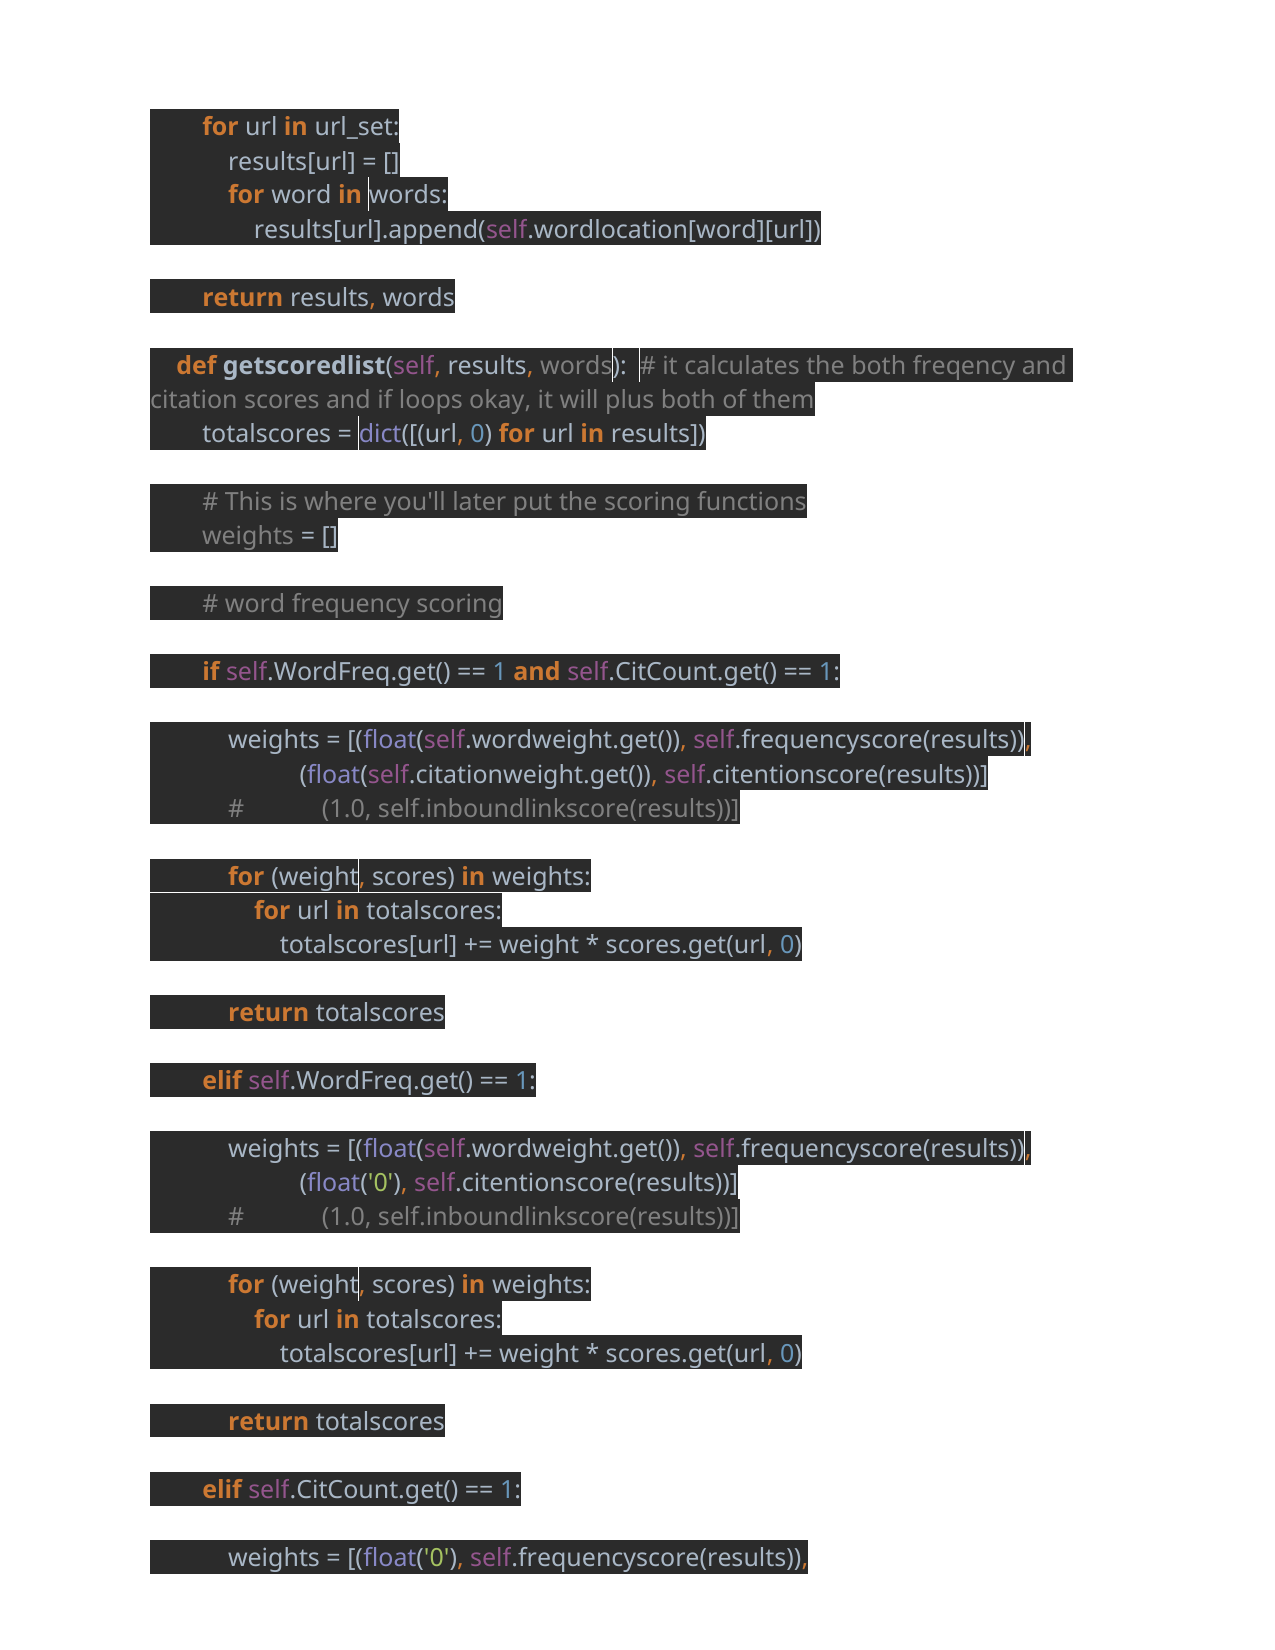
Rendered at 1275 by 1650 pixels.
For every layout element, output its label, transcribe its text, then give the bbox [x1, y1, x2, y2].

text for url in url_set: results[url] = [] for word in words: results[url].append(self.wordlocation[word][url]) return results, words def getscoredlist(self, results, words): # it calculates the both freqency and citation scores and if loops okay, it will plus both of them totalscores = dict([(url, 0) for url in results]) # This is where you'll later put the scoring functions weights = [] # word frequency scoring if self.WordFreq.get() == 1 and self.CitCount.get() == 1: weights = [(float(self.wordweight.get()), self.frequencyscore(results)), (float(self.citationweight.get()), self.citentionscore(results))] # (1.0, self.inboundlinkscore(results))] for (weight, scores) in weights: for url in totalscores: totalscores[url] += weight * scores.get(url, 0) return totalscores elif self.WordFreq.get() == 1: weights = [(float(self.wordweight.get()), self.frequencyscore(results)), (float('0'), self.citentionscore(results))] # (1.0, self.inboundlinkscore(results))] for (weight, scores) in weights: for url in totalscores: totalscores[url] += weight * scores.get(url, 0) return totalscores elif self.CitCount.get() == 1: weights = [(float('0'), self.frequencyscore(results)), [150, 75, 1125, 1574]
